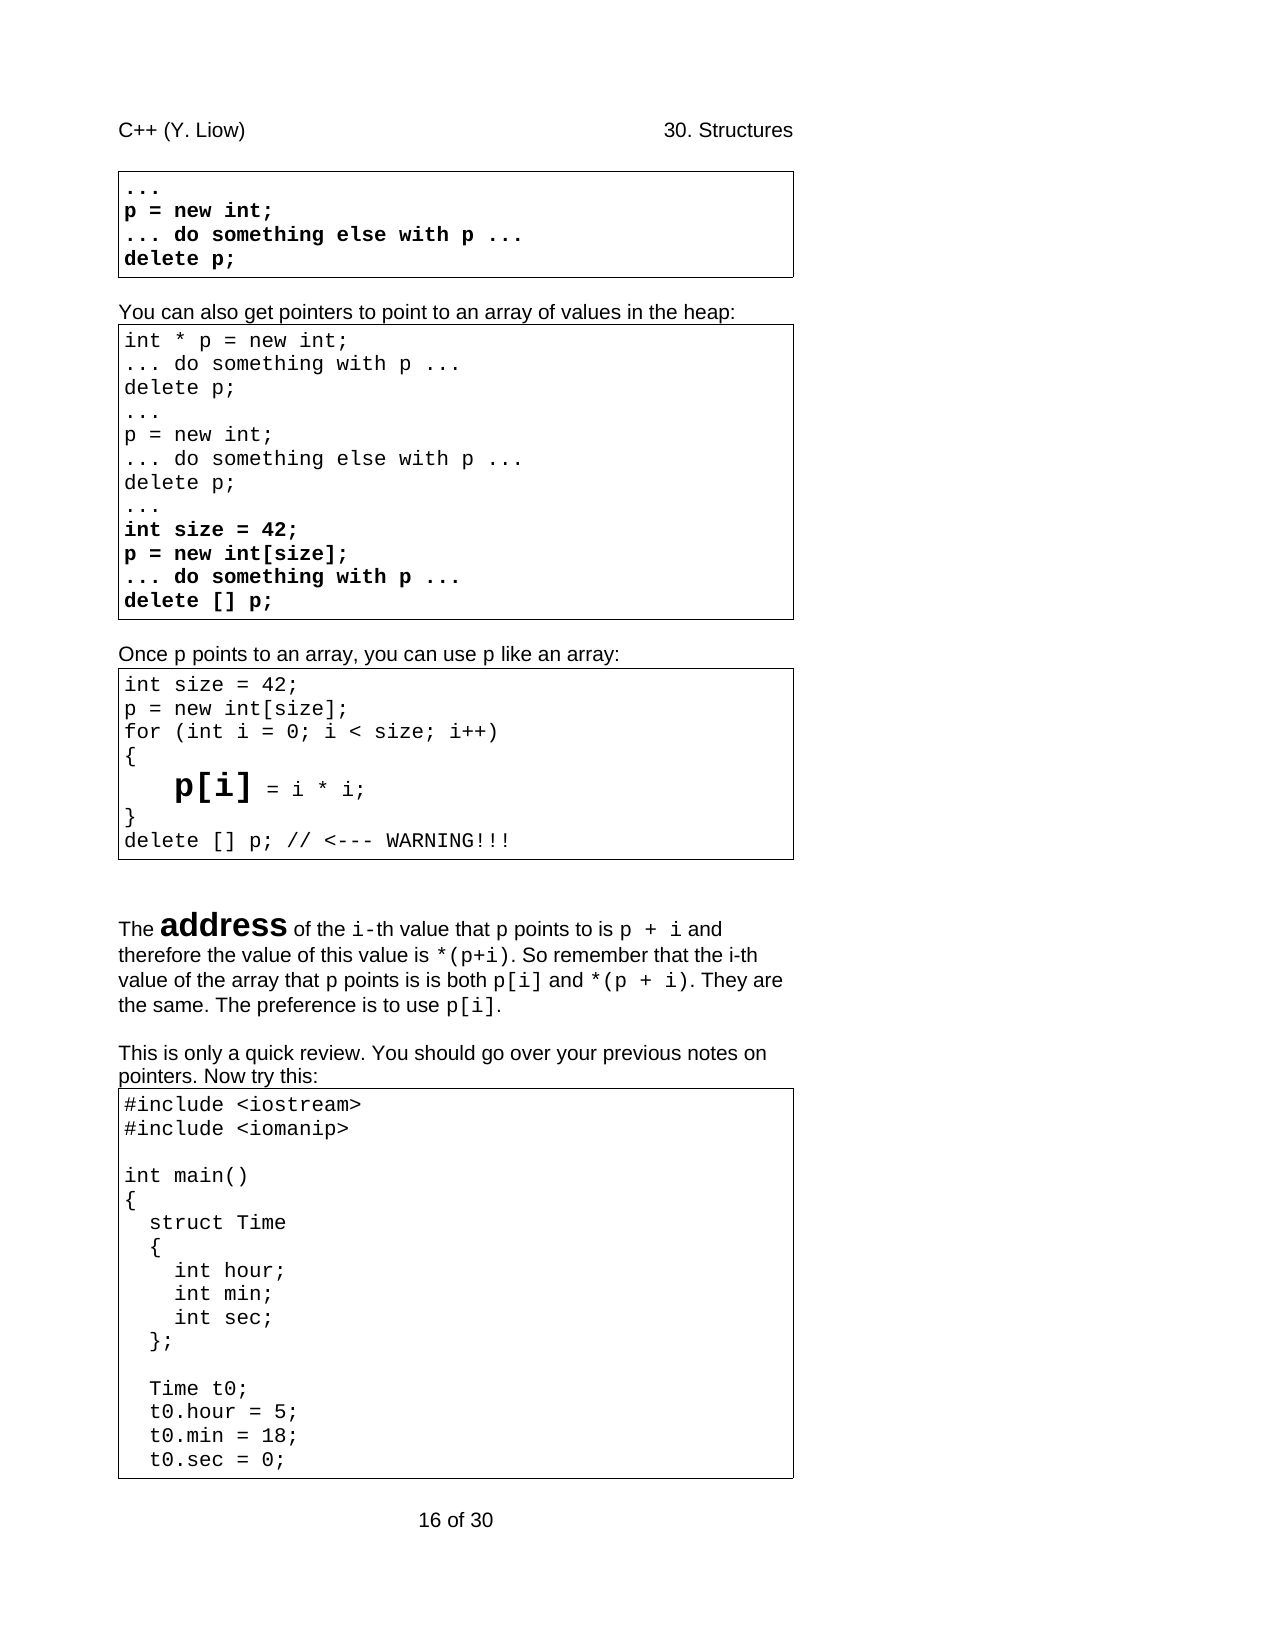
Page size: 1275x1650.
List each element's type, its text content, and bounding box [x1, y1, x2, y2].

table_header ... p = new int; ... do something else with p ... delete p; [119, 172, 793, 277]
table_header #include <iostream> #include <iomanip> int main() { struct Time { int hour; int min; int sec; }; Time t0; t0.hour = 5; t0.min = 18; t0.sec = 0; [119, 1089, 793, 1478]
text Once p points to an array, you can use p like an array: [118, 643, 793, 668]
text The address of the i-th value that p points to is p + i and therefore the value of this value is *(p+i). So remember that the i-th value of the array that p points is is both p[i] and *(p + i). They are the same. The preference is to use p[i]. [118, 906, 793, 1018]
text You can also get pointers to point to an array of values in the heap: [118, 301, 793, 324]
table_header int size = 42; p = new int[size]; for (int i = 0; i < size; i++) { p[i] = i * i; } delete [] p; // <--- WARNING!!! [119, 669, 793, 859]
text This is only a quick review. You should go over your previous notes on pointers. Now try this: [118, 1042, 793, 1088]
table_header int * p = new int; ... do something with p ... delete p; ... p = new int; ... do something else with p ... delete p; ... int size = 42; p = new int[size]; ... do something with p ... delete [] p; [119, 325, 793, 619]
